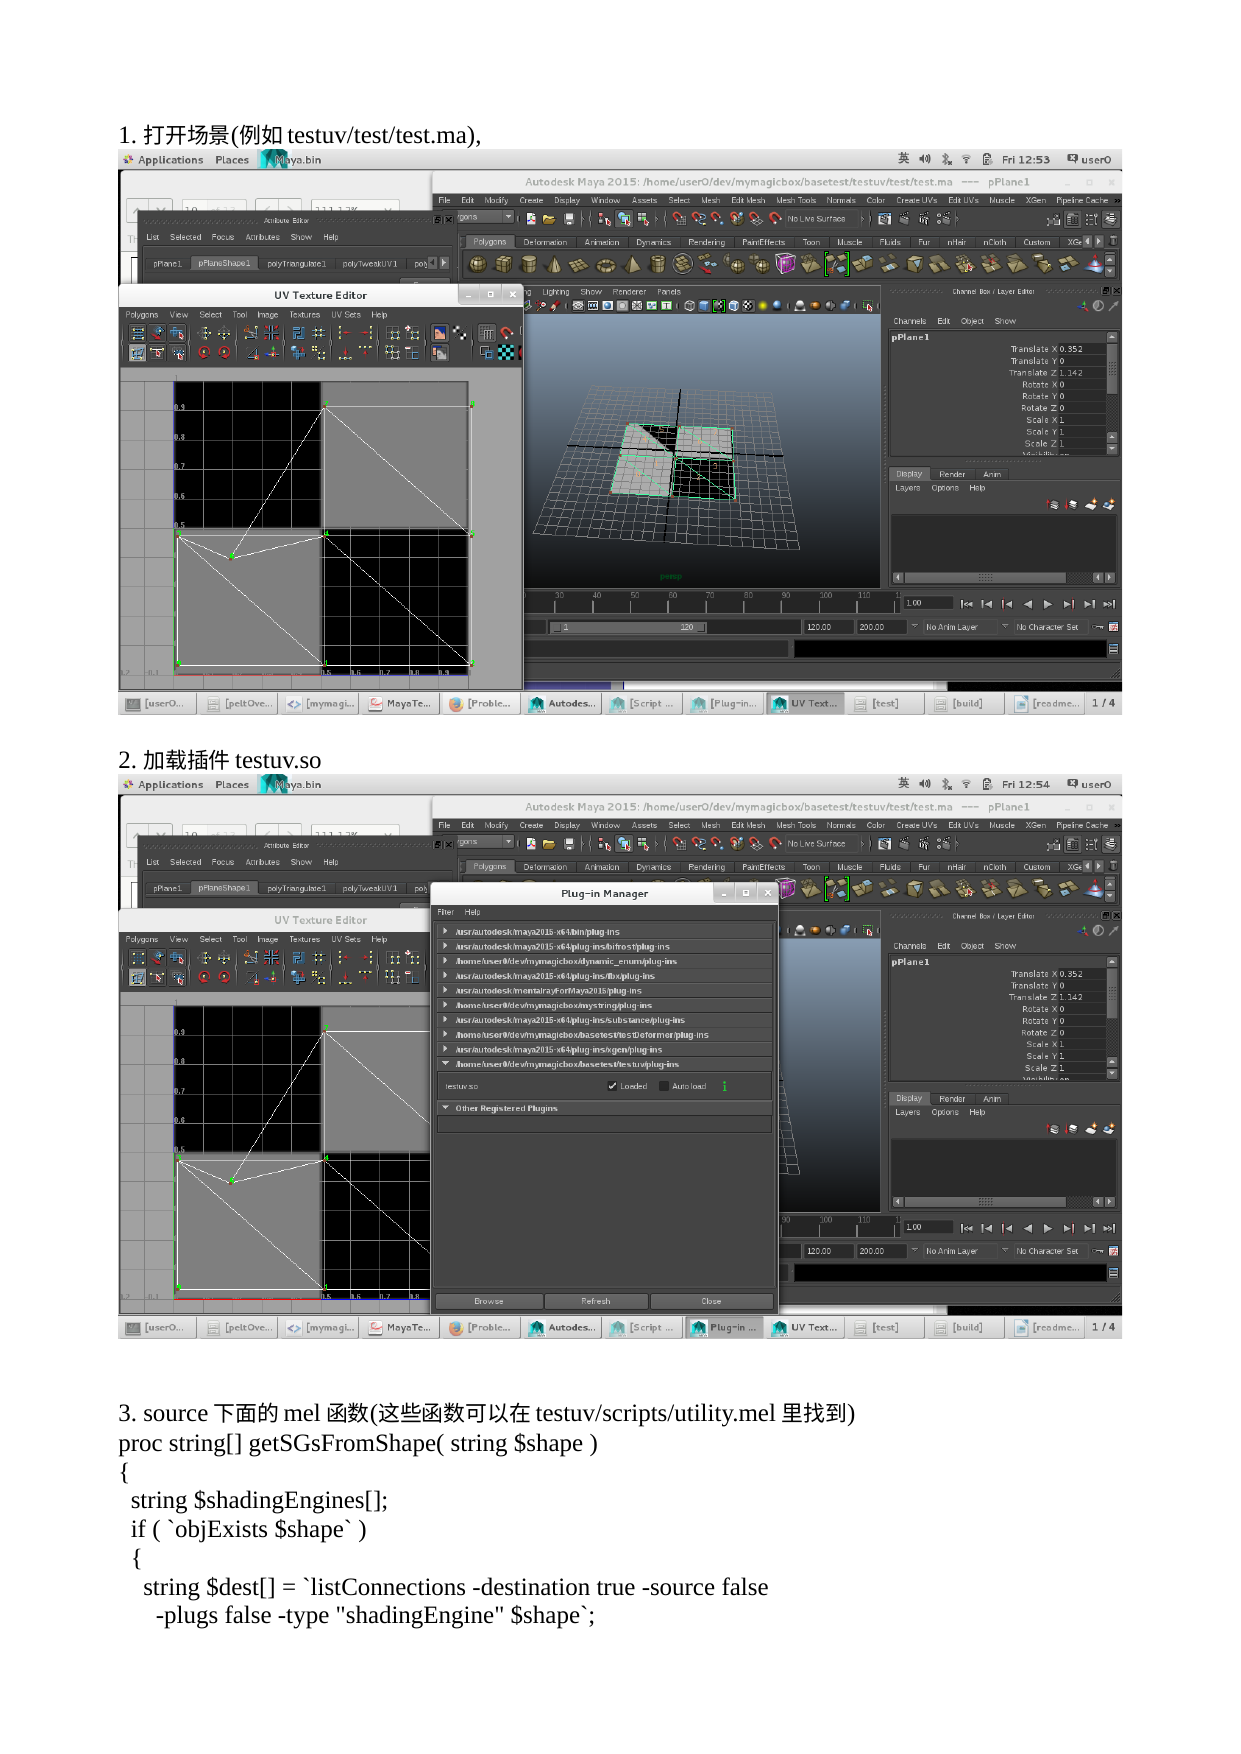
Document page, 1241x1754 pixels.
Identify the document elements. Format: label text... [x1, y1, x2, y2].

text 2. 加载插件testuv.so [118, 743, 1122, 774]
text 1. 打开场景(例如testuv/test/test.ma), [118, 118, 1122, 149]
text string $dest[] = `listConnections -destination true -source false [118, 1572, 1122, 1601]
text { [118, 1543, 1122, 1572]
text 3. source下面的mel函数(这些函数可以在testuv/scripts/utility.mel里找到) [118, 1396, 1122, 1428]
picture [118, 774, 1123, 1339]
text { [118, 1457, 1122, 1486]
text -plugs false -type "shadingEngine" $shape`; [118, 1601, 1122, 1629]
picture [118, 149, 1123, 715]
text proc string[] getSGsFromShape( string $shape ) [118, 1428, 1122, 1457]
text if ( `objExists $shape` ) [118, 1514, 1122, 1543]
text string $shadingEngines[]; [118, 1486, 1122, 1514]
